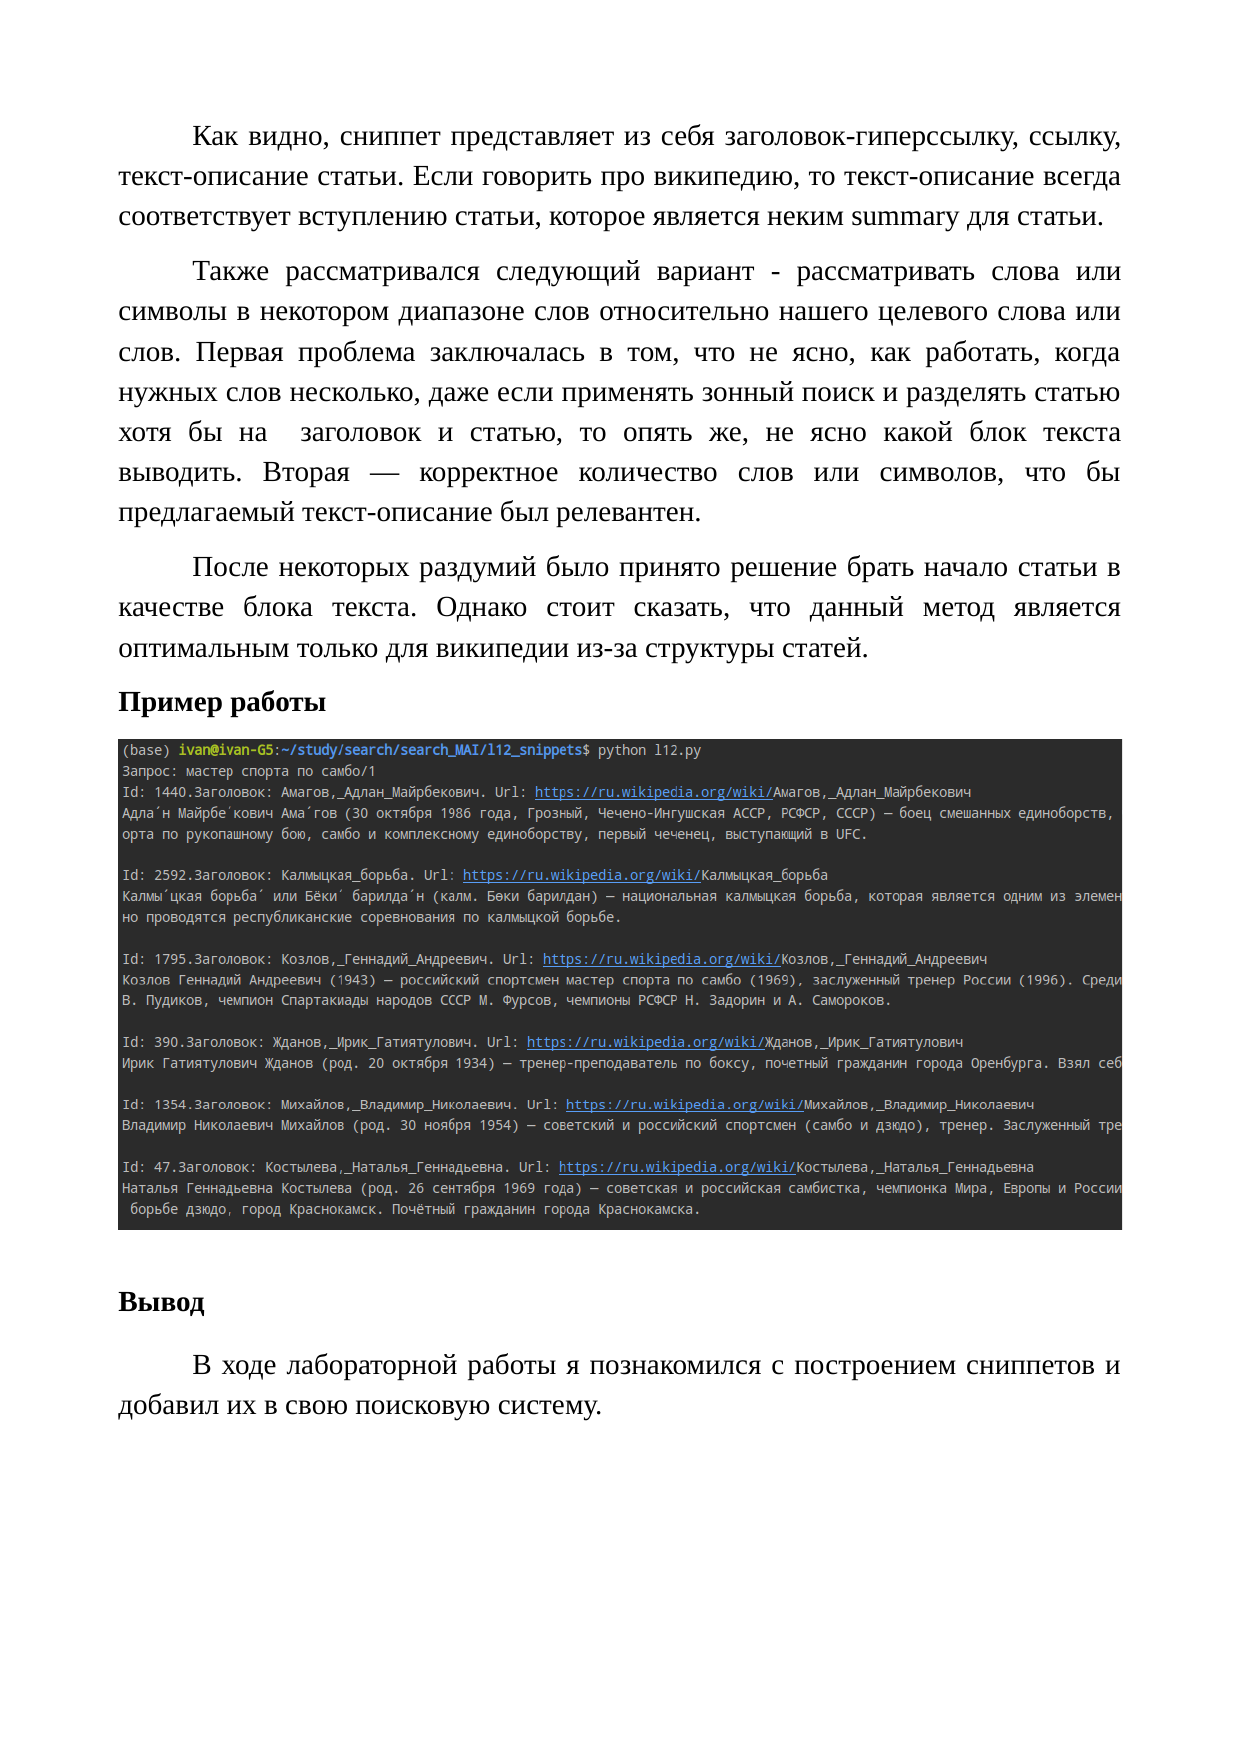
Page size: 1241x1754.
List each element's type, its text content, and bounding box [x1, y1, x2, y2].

text После некоторых раздумий было принято решение брать начало статьи в качестве блока текста. Однако стоит сказать, что данный метод является оптимальным только для википедии из-за структуры статей. [118, 549, 1122, 663]
text В ходе лабораторной работы я познакомился с построением сниппетов и добавил их в свою поисковую систему. [118, 1347, 1122, 1421]
picture [118, 739, 1123, 1230]
text Вывод [118, 1284, 1122, 1318]
text Также рассматривался следующий вариант - рассматривать слова или символы в некотором диапазоне слов относительно нашего целевого слова или слов. Первая проблема заключалась в том, что не ясно, как работать, когда нужных слов несколько, даже если применять зонный поиск и разделять статью хотя бы на заголовок и статью, то опять же, не ясно какой блок текста выводить. Вторая — корректное количество слов или символов, что бы предлагаемый текст-описание был релевантен. [118, 253, 1122, 528]
text Как видно, сниппет представляет из себя заголовок-гиперссылку, ссылку, текст-описание статьи. Если говорить про википедию, то текст-описание всегда соответствует вступлению статьи, которое является неким summary для статьи. [118, 118, 1122, 232]
text Пример работы [118, 684, 1122, 718]
